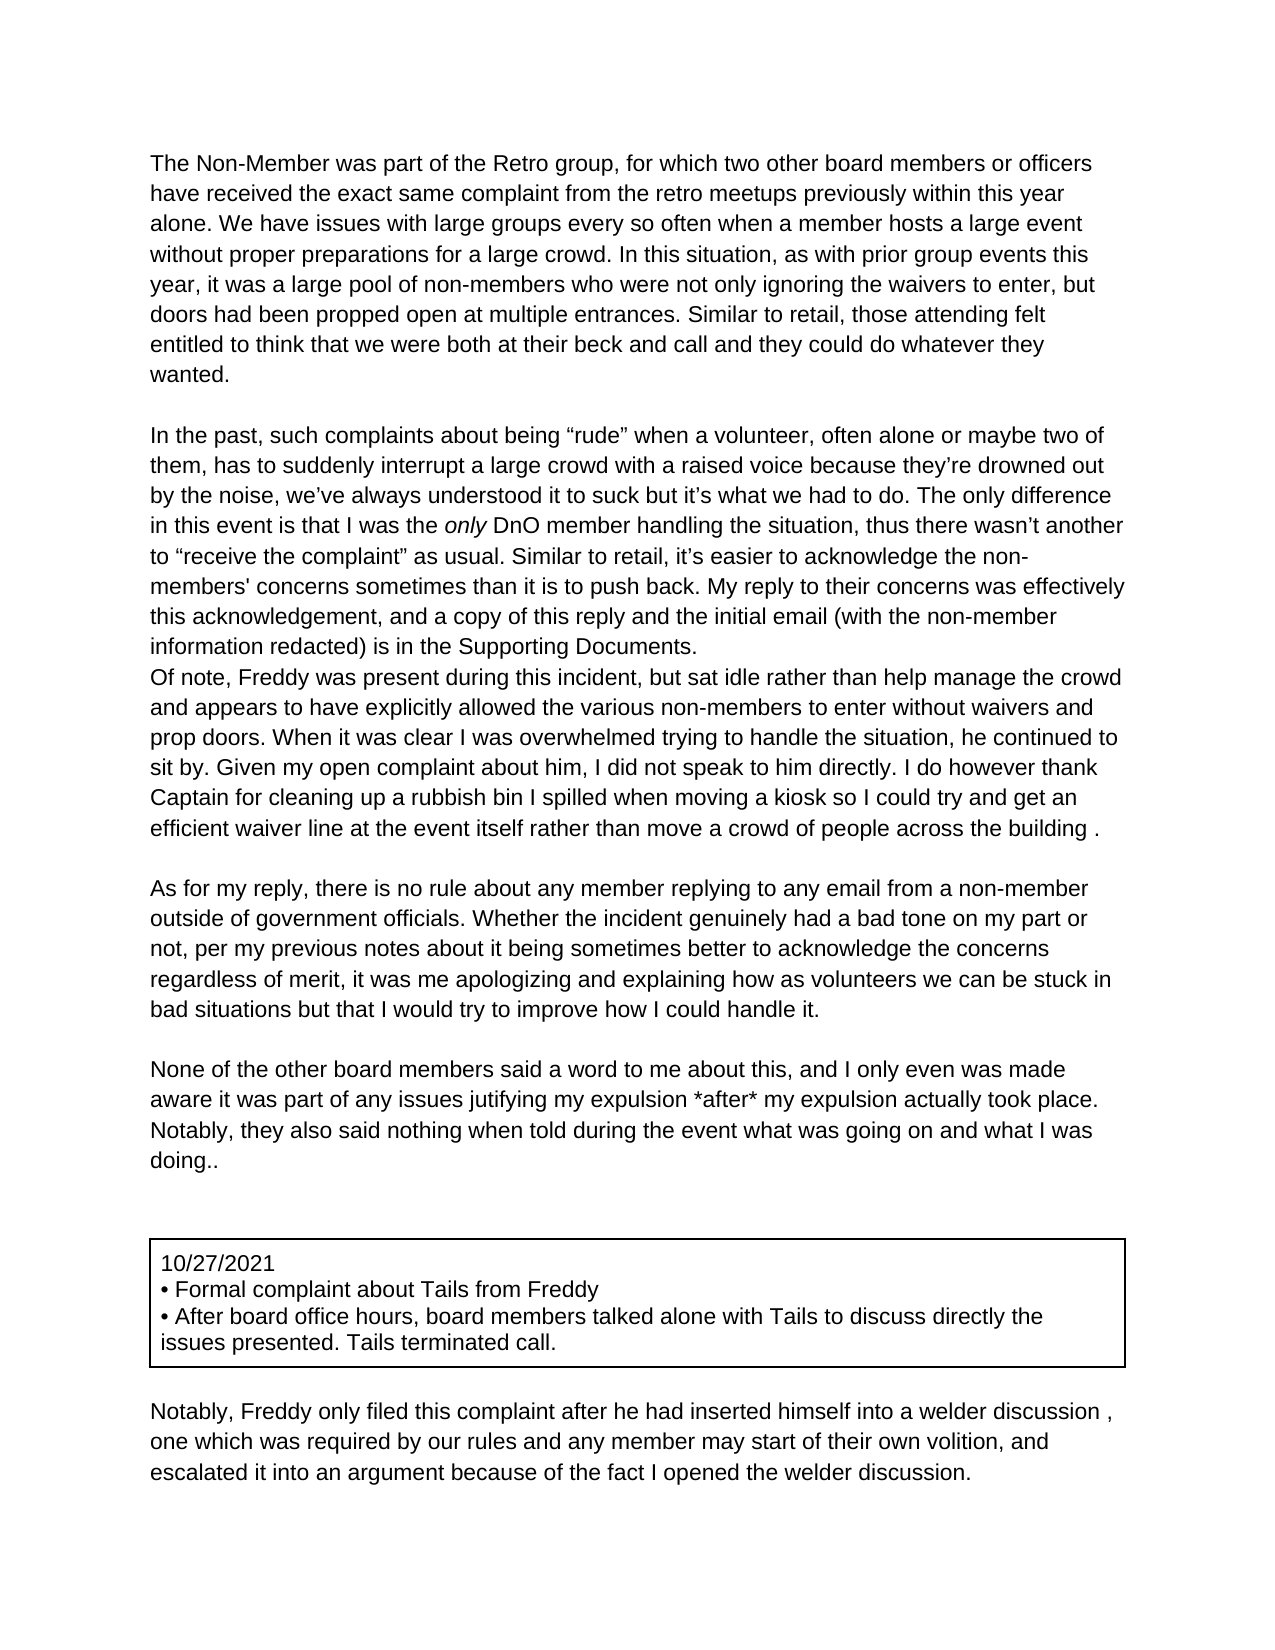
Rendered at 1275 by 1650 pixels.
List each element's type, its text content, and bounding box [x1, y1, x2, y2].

text None of the other board members said a word to me about this, and I only even was made aware it was part of any issues jutifying my expulsion *after* my expulsion actually took place. Notably, they also said nothing when told during the event what was going on and what I was doing.. [150, 1056, 1125, 1173]
text In the past, such complaints about being “rude” when a volunteer, often alone or maybe two of them, has to suddenly interrupt a large crowd with a raised voice because they’re drowned out by the noise, we’ve always understood it to suck but it’s what we had to do. The only difference in this event is that I was the only DnO member handling the situation, thus there wasn’t another to “receive the complaint” as usual. Similar to retail, it’s easier to acknowledge the non-members' concerns sometimes than it is to push back. My reply to their concerns was effectively this acknowledgement, and a copy of this reply and the initial email (with the non-member information redacted) is in the Supporting Documents. [150, 422, 1125, 660]
table_header 10/27/2021 • Formal complaint about Tails from Freddy • After board office hours, board members talked alone with Tails to discuss directly the issues presented. Tails terminated call. [151, 1240, 1124, 1366]
text Of note, Freddy was present during this incident, but sat idle rather than help manage the crowd and appears to have explicitly allowed the various non-members to enter without waivers and prop doors. When it was clear I was overwhelmed trying to handle the situation, he continued to sit by. Given my open complaint about him, I did not speak to him directly. I do however thank Captain for cleaning up a rubbish bin I spilled when moving a kiosk so I could try and get an efficient waiver line at the event itself rather than move a crowd of people across the building . [150, 663, 1125, 841]
text As for my reply, there is no rule about any member replying to any email from a non-member outside of government officials. Whether the incident genuinely had a bad tone on my part or not, per my previous notes about it being sometimes better to acknowledge the concerns regardless of merit, it was me apologizing and explaining how as volunteers we can be stuck in bad situations but that I would try to improve how I could handle it. [150, 875, 1125, 1022]
text The Non-Member was part of the Retro group, for which two other board members or officers have received the exact same complaint from the retro meetups previously within this year alone. We have issues with large groups every so often when a member hosts a large event without proper preparations for a large crowd. In this situation, as with prior group events this year, it was a large pool of non-members who were not only ignoring the waivers to enter, but doors had been propped open at multiple entrances. Similar to retail, those attending felt entitled to think that we were both at their beck and call and they could do whatever they wanted. [150, 150, 1125, 388]
text Notably, Freddy only filed this complaint after he had inserted himself into a welder discussion , one which was required by our rules and any member may start of their own volition, and escalated it into an argument because of the fact I opened the welder discussion. [150, 1398, 1125, 1485]
